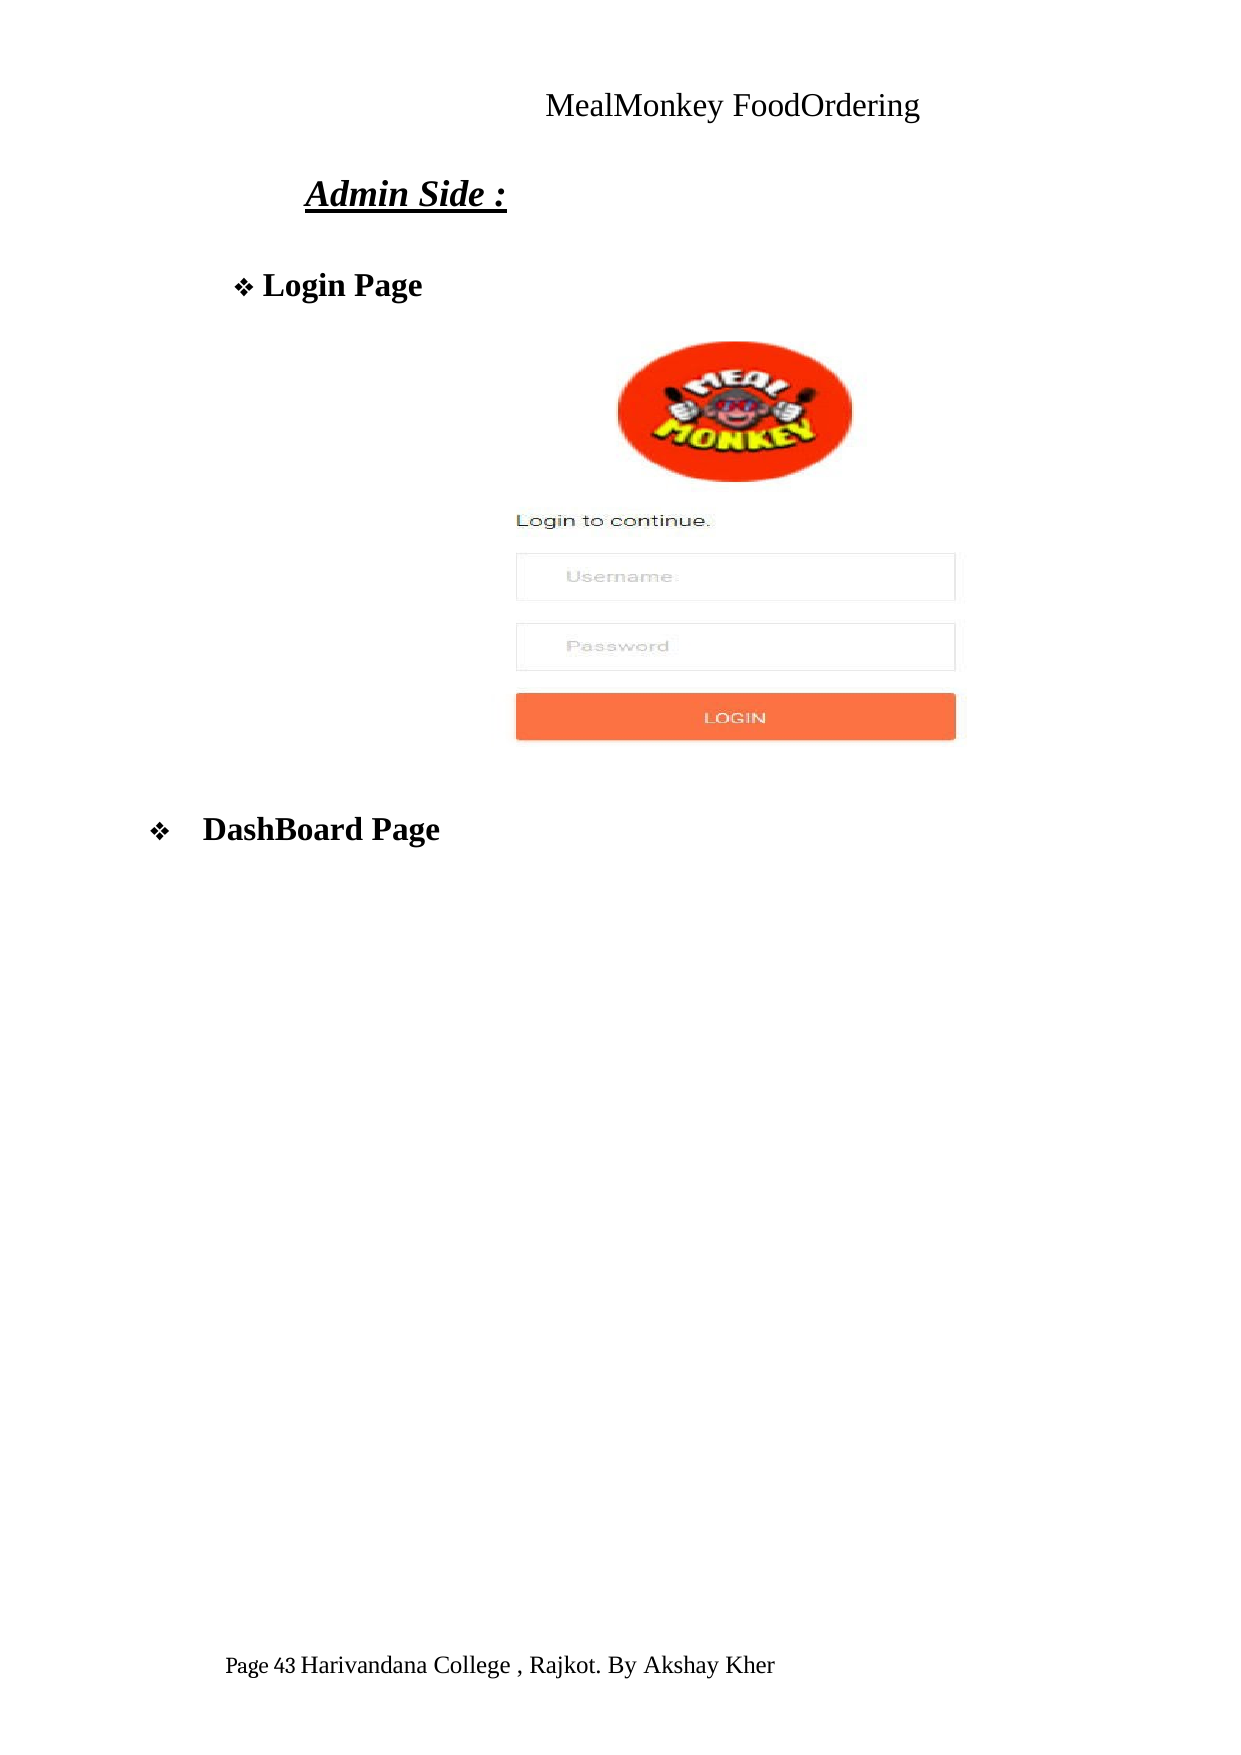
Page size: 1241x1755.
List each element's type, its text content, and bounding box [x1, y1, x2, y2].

picture [441, 296, 1030, 784]
list Login Page [234, 265, 1230, 783]
text Admin Side : [305, 171, 1230, 214]
list DashBoard Page [150, 809, 1230, 848]
